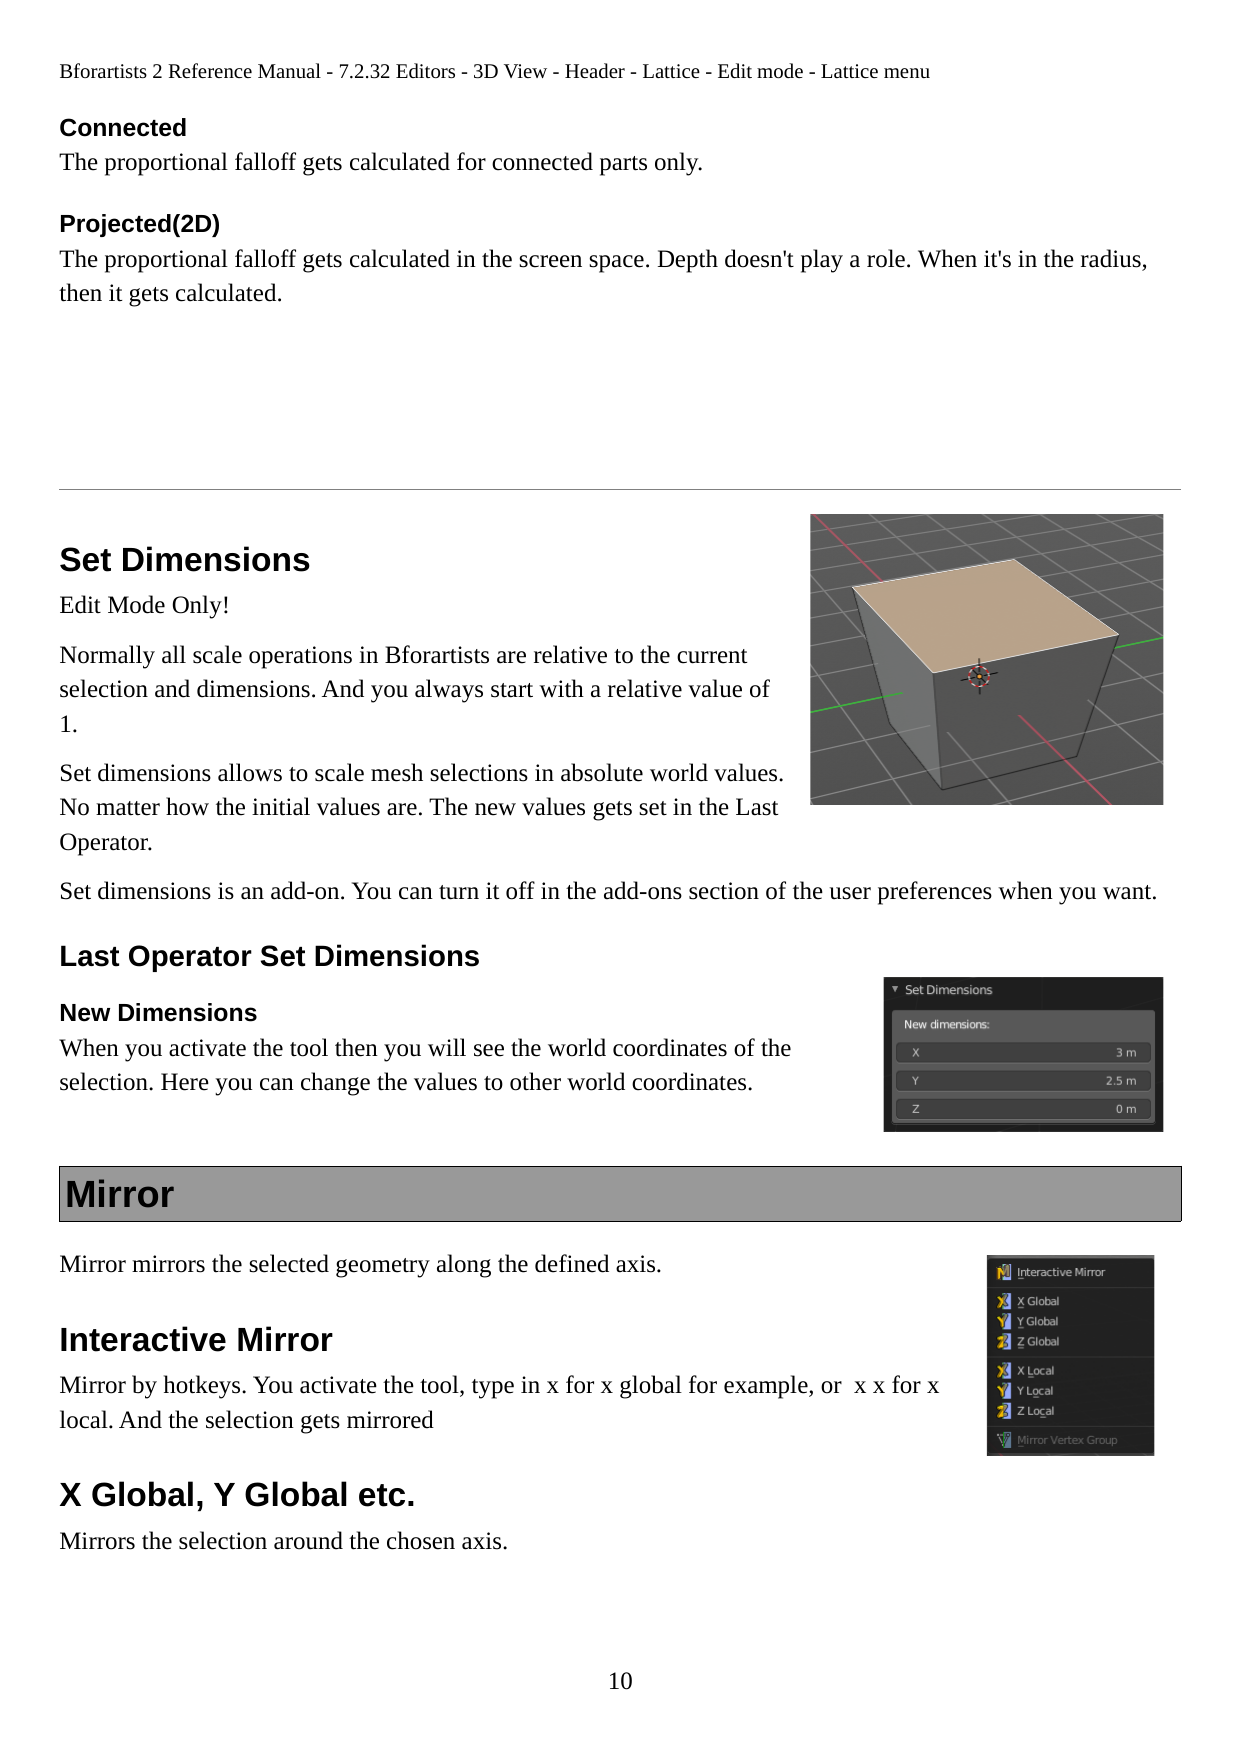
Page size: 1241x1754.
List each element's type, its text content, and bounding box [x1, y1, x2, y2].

subtitle [1164, 998, 1181, 1027]
text Normally all scale operations in Bforartists are relative to the current selection and dimensions. And you always start with a relative value of 1. [59, 640, 810, 737]
text [1164, 591, 1181, 619]
text Mirror by hotkeys. You activate the tool, type in x for x global for example, or x x for x local. And the selection gets mirrored [59, 1371, 986, 1434]
text When you activate the tool then you will see the world coordinates of the selection. Here you can change the values to other world coordinates. [59, 1033, 883, 1096]
subtitle Last Operator Set Dimensions [59, 939, 1181, 973]
subtitle New Dimensions [59, 998, 883, 1027]
text The proportional falloff gets calculated in the screen space. Depth doesn't play a role. When it's in the radius, then it gets calculated. [59, 244, 1181, 307]
table_header Mirror [60, 1167, 1181, 1221]
text Edit Mode Only! [59, 591, 810, 619]
subtitle [1155, 1319, 1181, 1358]
picture [810, 514, 1164, 805]
picture [883, 977, 1164, 1132]
text Mirrors the selection around the chosen axis. [59, 1526, 1181, 1555]
subtitle [1164, 539, 1181, 578]
text Set dimensions is an add-on. You can turn it off in the add-ons section of the user preferences when you want. [59, 876, 1181, 904]
picture [986, 1255, 1155, 1456]
subtitle X Global, Y Global etc. [59, 1475, 1181, 1514]
text Mirror mirrors the selected geometry along the defined axis. [59, 1249, 1181, 1278]
text The proportional falloff gets calculated for connected parts only. [59, 147, 1181, 176]
text Set dimensions allows to scale mesh selections in absolute world values. No matter how the initial values are. The new values gets set in the Last Operator. [59, 758, 1181, 855]
subtitle Set Dimensions [59, 539, 810, 578]
subtitle Projected(2D) [59, 209, 1181, 237]
subtitle Connected [59, 113, 1181, 141]
subtitle Interactive Mirror [59, 1319, 986, 1358]
